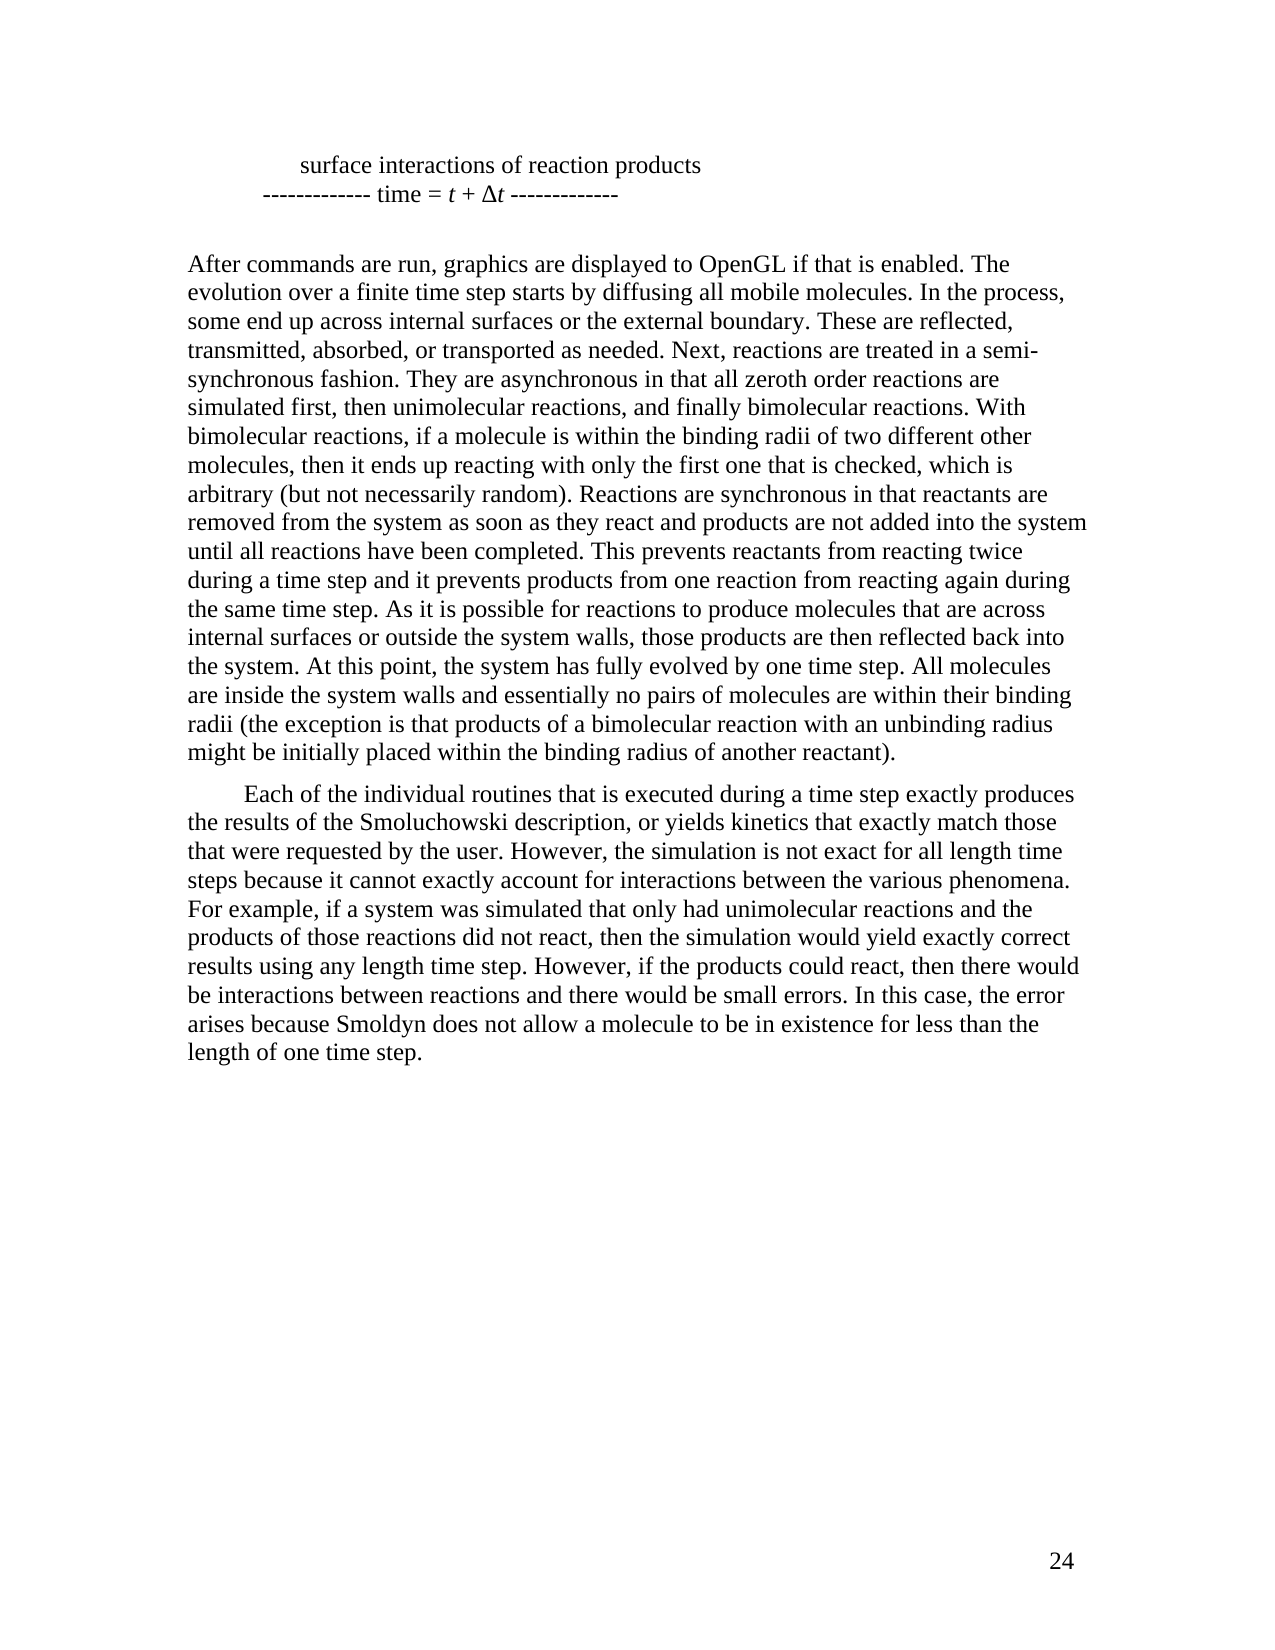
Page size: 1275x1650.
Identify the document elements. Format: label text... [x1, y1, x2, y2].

text After commands are run, graphics are displayed to OpenGL if that is enabled. The evolution over a finite time step starts by diffusing all mobile molecules. In the process, some end up across internal surfaces or the external boundary. These are reflected, transmitted, absorbed, or transported as needed. Next, reactions are treated in a semi-synchronous fashion. They are asynchronous in that all zeroth order reactions are simulated first, then unimolecular reactions, and finally bimolecular reactions. With bimolecular reactions, if a molecule is within the binding radii of two different other molecules, then it ends up reacting with only the first one that is checked, which is arbitrary (but not necessarily random). Reactions are synchronous in that reactants are removed from the system as soon as they react and products are not added into the system until all reactions have been completed. This prevents reactants from reacting twice during a time step and it prevents products from one reaction from reacting again during the same time step. As it is possible for reactions to produce molecules that are across internal surfaces or outside the system walls, those products are then reflected back into the system. At this point, the system has fully evolved by one time step. All molecules are inside the system walls and essentially no pairs of molecules are within their binding radii (the exception is that products of a bimolecular reaction with an unbinding radius might be initially placed within the binding radius of another reactant). [187, 249, 1087, 766]
text Each of the individual routines that is executed during a time step exactly produces the results of the Smoluchowski description, or yields kinetics that exactly match those that were requested by the user. However, the simulation is not exact for all length time steps because it cannot exactly account for interactions between the various phenomena. For example, if a system was simulated that only had unimolecular reactions and the products of those reactions did not react, then the simulation would yield exactly correct results using any length time step. However, if the products could react, then there would be interactions between reactions and there would be small errors. In this case, the error arises because Smoldyn does not allow a molecule to be in existence for less than the length of one time step. [187, 779, 1087, 1066]
text ------------- time = t + ∆t ------------- [262, 179, 1087, 207]
text surface interactions of reaction products [262, 150, 1087, 179]
